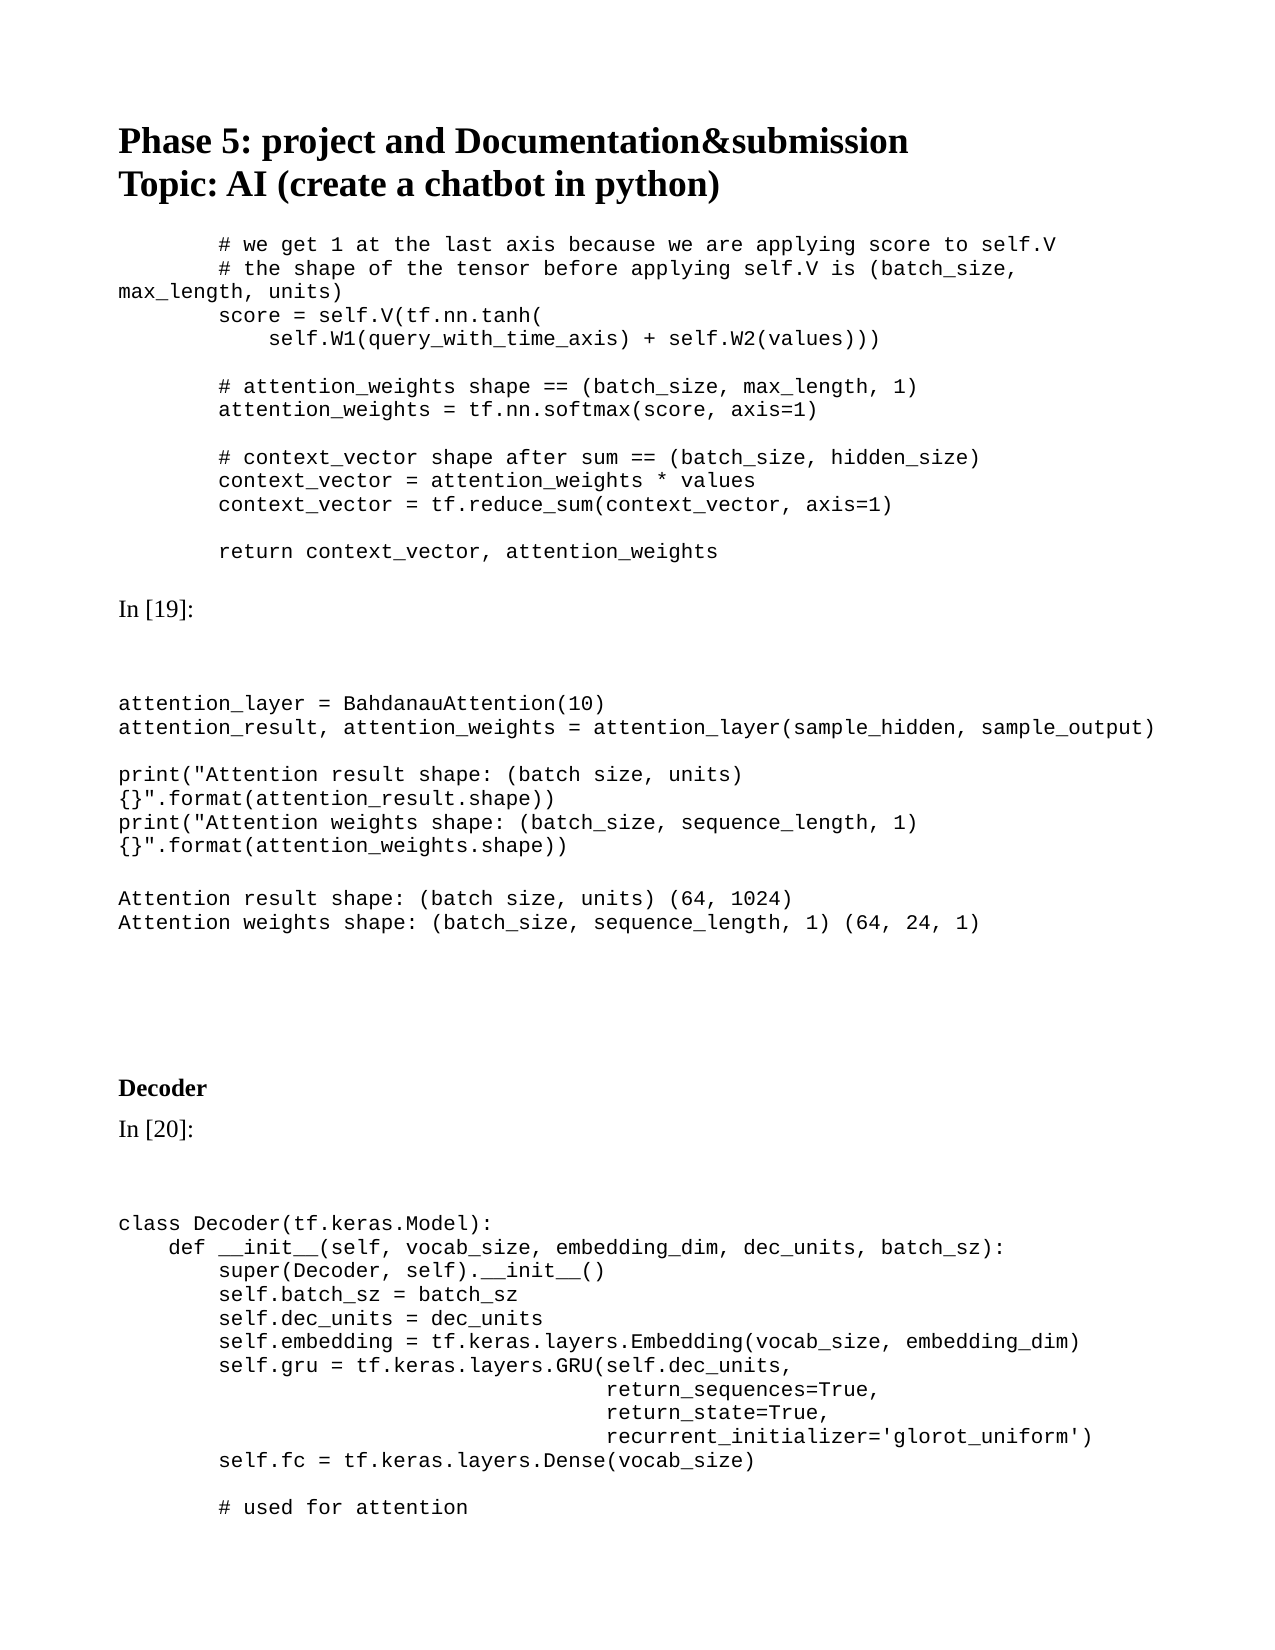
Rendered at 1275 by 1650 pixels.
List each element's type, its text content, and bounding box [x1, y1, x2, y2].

text In [20]: [118, 1114, 1157, 1143]
text def __init__(self, vocab_size, embedding_dim, dec_units, batch_sz): [118, 1237, 1157, 1261]
text # used for attention [118, 1497, 1157, 1521]
text # attention_weights shape == (batch_size, max_length, 1) [118, 376, 1157, 399]
text score = self.V(tf.nn.tanh( [118, 305, 1157, 328]
text # the shape of the tensor before applying self.V is (batch_size, max_length, units) [118, 257, 1157, 305]
text return_sequences=True, [118, 1379, 1157, 1402]
text Attention result shape: (batch size, units) (64, 1024) [118, 888, 1157, 912]
text self.dec_units = dec_units [118, 1308, 1157, 1331]
text self.gru = tf.keras.layers.GRU(self.dec_units, [118, 1355, 1157, 1379]
text self.fc = tf.keras.layers.Dense(vocab_size) [118, 1450, 1157, 1473]
subtitle Decoder [118, 1073, 1157, 1102]
text print("Attention weights shape: (batch_size, sequence_length, 1) {}".format(attention_weights.shape)) [118, 812, 1157, 859]
text self.W1(query_with_time_axis) + self.W2(values))) [118, 328, 1157, 352]
text context_vector = attention_weights * values [118, 470, 1157, 494]
text return context_vector, attention_weights [118, 541, 1157, 565]
text print("Attention result shape: (batch size, units) {}".format(attention_result.shape)) [118, 764, 1157, 812]
text attention_result, attention_weights = attention_layer(sample_hidden, sample_output) [118, 717, 1157, 741]
text self.batch_sz = batch_sz [118, 1284, 1157, 1308]
text Attention weights shape: (batch_size, sequence_length, 1) (64, 24, 1) [118, 912, 1157, 936]
text context_vector = tf.reduce_sum(context_vector, axis=1) [118, 494, 1157, 518]
text attention_layer = BahdanauAttention(10) [118, 693, 1157, 717]
text recurrent_initializer='glorot_uniform') [118, 1426, 1157, 1450]
text In [19]: [118, 594, 1157, 623]
text return_state=True, [118, 1402, 1157, 1426]
text attention_weights = tf.nn.softmax(score, axis=1) [118, 399, 1157, 423]
text self.embedding = tf.keras.layers.Embedding(vocab_size, embedding_dim) [118, 1331, 1157, 1355]
text # context_vector shape after sum == (batch_size, hidden_size) [118, 447, 1157, 470]
text # we get 1 at the last axis because we are applying score to self.V [118, 234, 1157, 257]
text super(Decoder, self).__init__() [118, 1261, 1157, 1284]
text class Decoder(tf.keras.Model): [118, 1213, 1157, 1237]
